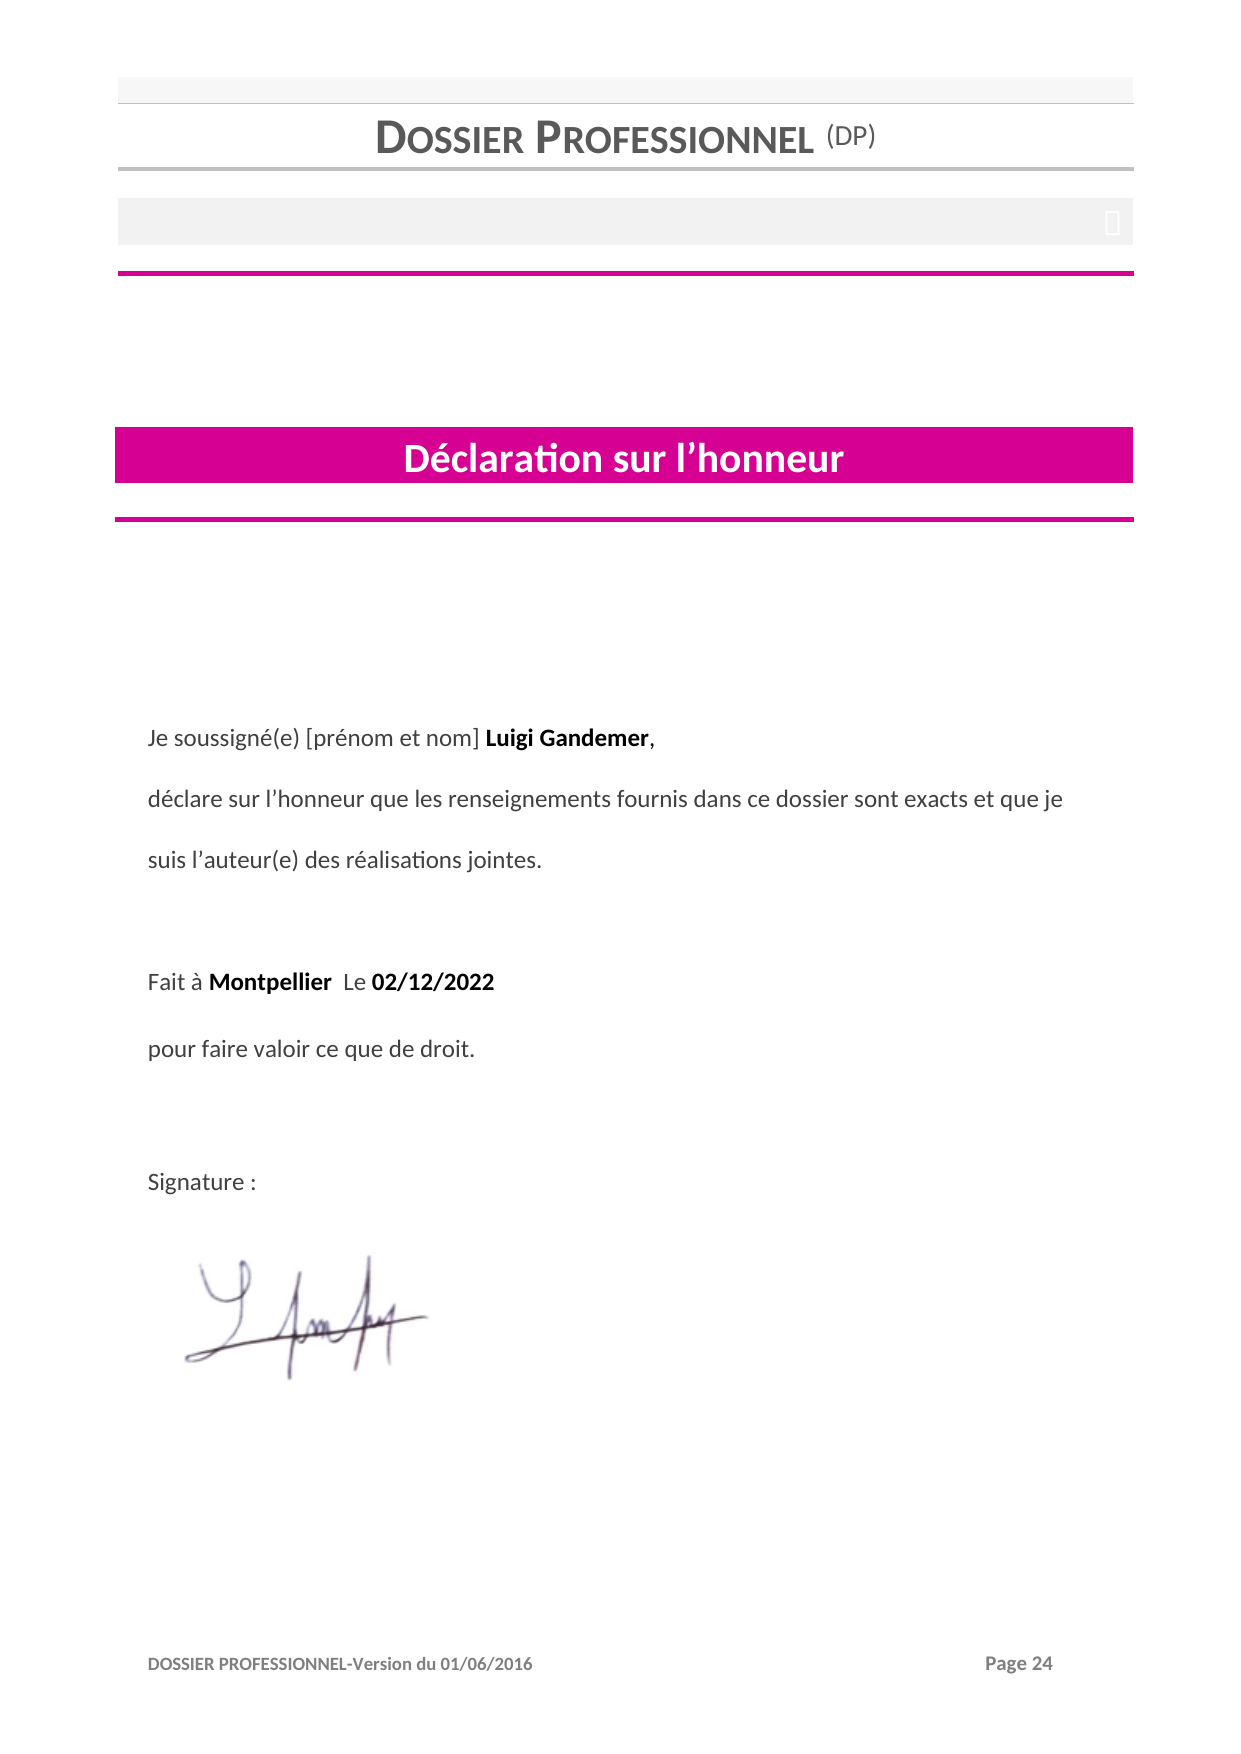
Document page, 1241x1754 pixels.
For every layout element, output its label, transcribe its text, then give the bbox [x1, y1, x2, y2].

table_header Déclaration sur l’honneur [115, 427, 1133, 483]
text Signature : [148, 1166, 1093, 1197]
table_cell [115, 483, 1133, 517]
table_cell [115, 522, 1133, 576]
text pour faire valoir ce que de droit. [148, 1033, 1093, 1063]
text Je soussigné(e) [prénom et nom] Luigi Gandemer, [148, 722, 1093, 753]
text Fait à Montpellier Le 02/12/2022 [148, 966, 1093, 997]
picture [147, 1232, 468, 1396]
text déclare sur l’honneur que les renseignements fournis dans ce dossier sont exacts et que je suis l’auteur(e) des réalisations jointes. [148, 783, 1093, 875]
